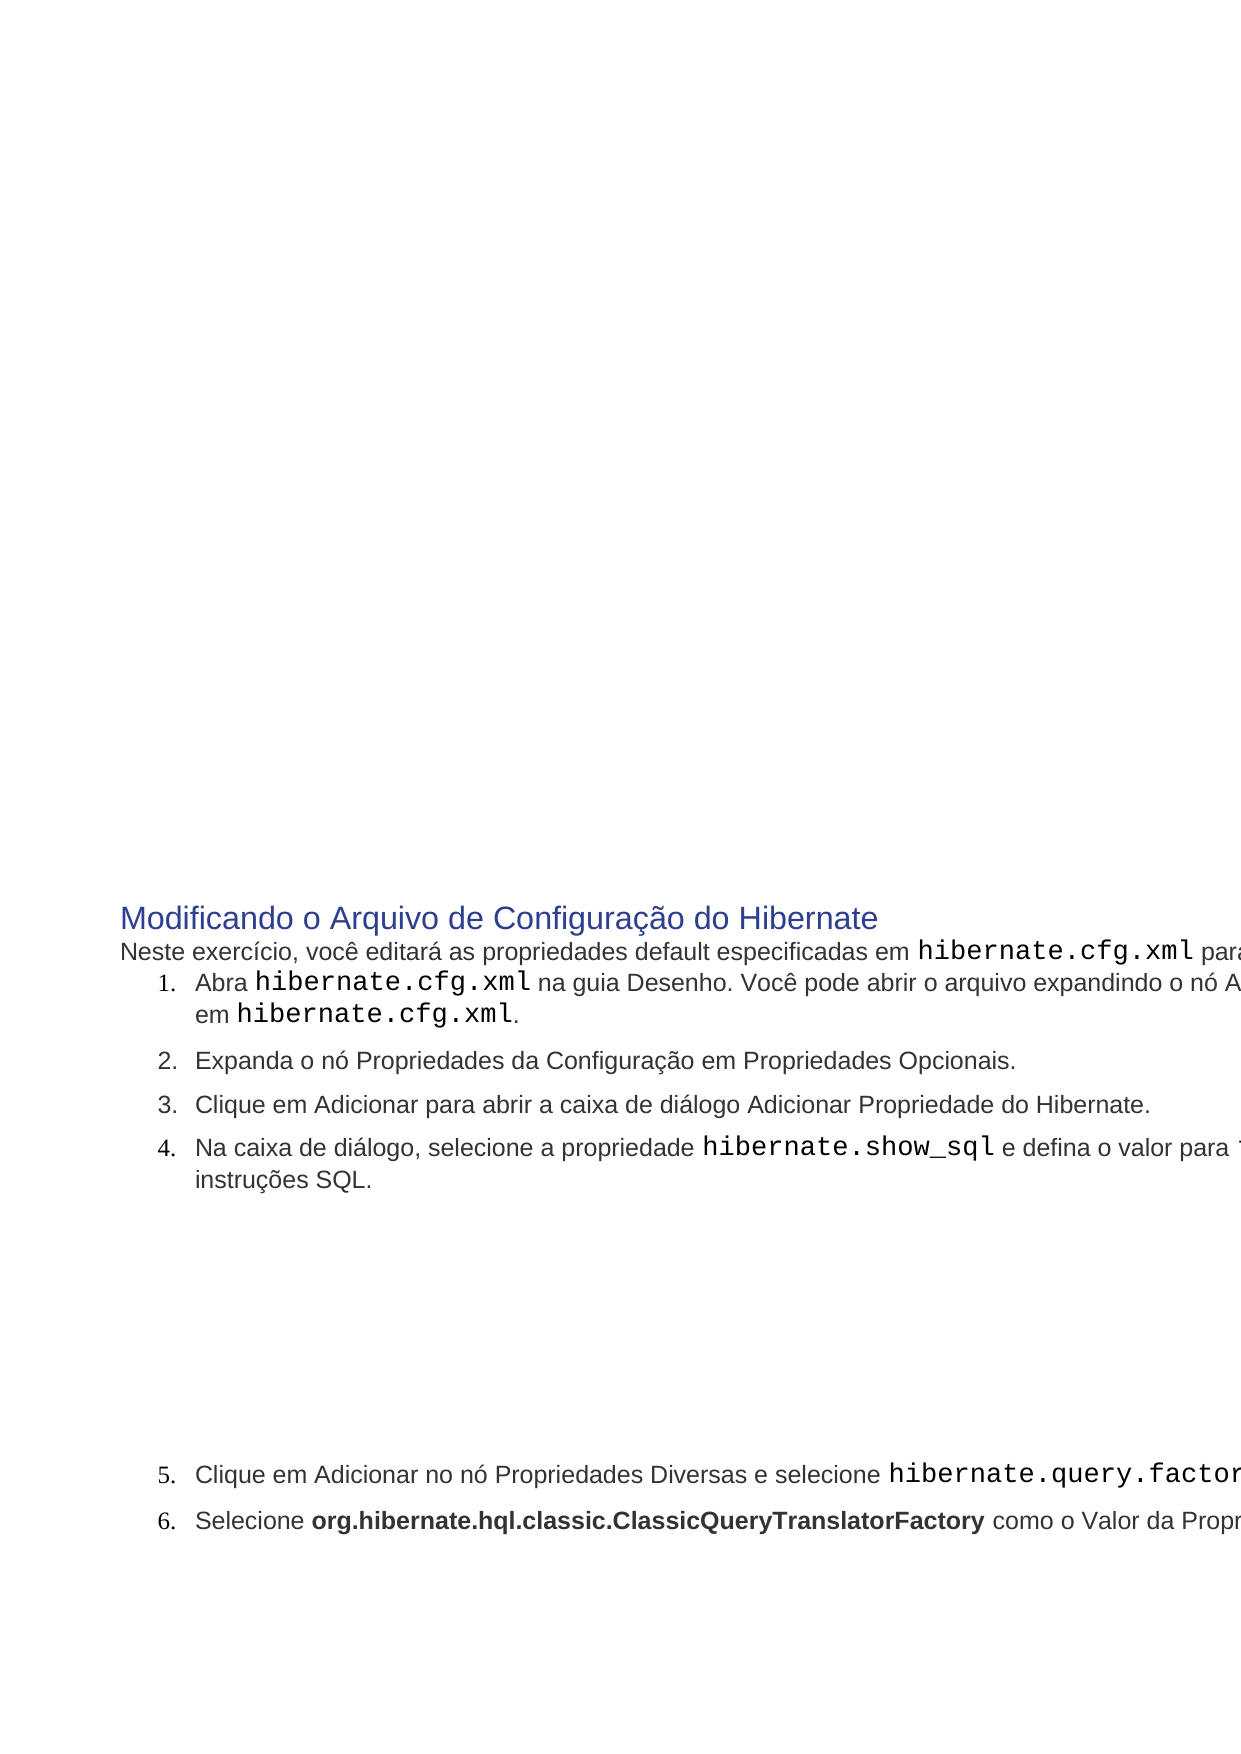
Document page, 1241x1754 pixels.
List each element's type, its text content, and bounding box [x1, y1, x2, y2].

table_header Usando o Hibernate em uma Aplicação Java Swing - Tutorial do NetBeans IDE Neste tutorial, você usa o NetBeans IDE para criar e implantar uma aplicação Java Swing que exibe dados de um banco de dados. A aplicação usa o framework do Hibernate como camada de persistência para recuperar POJOs (objetos Java antigos e simples) de um banco de dados relacional. O Hibernate é o framework que fornece ferramentas para o mapeamento relacional de objeto (ORM). O tutorial demonstra o suporte para o framework do Hibernate no IDE e como usar os assistentes para criar os arquivos necessários do Hibernate. Depois de criar objetos Java e configurar a aplicação usar o Hibernate, você cria uma interface GUI para a pesquisa e exibição dos dados. Neste tutorial, você constrói uma aplicação de administração corporativa para a aplicação Web de Loja de DVDs. Este tutorial abrange como criar uma aplicação que permita a consulta do perfil de um ator com base na correspondência com o primeiro ou último nome. Se você desejar, poderá ampliar a aplicação para consultar os detalhes de um filme e adicionar/atualizar/deletar itens. Este tutorial usa o MySQL e o banco de dados Sakila, mas você pode usar qualquer servidor de banco de dados compatível com aplicações Hibernate. O banco de dados Sakila é um banco de dados de amostra que pode ser obtido por download no site MySQL. As informações para a definição do banco de dados Sakila são fornecidas nas seções a seguir. Antes de começar este tutorial, talvez você queira se familiarizar com a documentação a seguir. A documentação do Hibernate em hibernate.org. Introdução à Construção de GUIs Tutorial Estabelecendo Conexão com um Banco de Dados MySQL. Para construir esta aplicação usando o Maven, consulte Criando uma Aplicação Maven Swing usando o Hibernate. Conteúdo Criando o Banco de Dados Criando o Projeto da Aplicação Java Swing Adicionando o Suporte do Hibernate ao Projeto Criando o Arquivo de Configuração do Hibernate Modificando o Arquivo de Configuração do Hibernate Criando o Arquivo de Ajuda HibernateUtil.java Gerando Arquivos de Mapeamento Hibernate e Classes Java Criando o Arquivo de Engenharia Reversa Criando Arquivos de Mapeamento Hibernate e POJOs Usando um Banco de Dados Criando a GUI da Aplicação Criando o Form JFrame Adicionando Elementos ao Form Criando a Consulta no Editor de Consultas HQL Adicionando a Consulta ao Form Executando o Projeto Fazendo Download do Projeto da Solução Criando POJOs e Mapeando Arquivos Individualmente(Opcional) Para seguir este tutorial, são necessários os recursos e o software a seguir. Você pode fazer download de um arquivo compactado zip do projeto finalizado. Criando o Banco de Dados Este tutorial usa um banco de dados MySQL chamado sakila. O banco de dados de amostra não é incluído quando você instala o IDE, portanto você precisa criar o banco de dados primeiro para seguir este tutorial. O banco de dados Sakila é uma amostra gratuita do banco de dados MySQL, disponível no site MySQL. Para criar o banco de dados sakila, você pode fazer o download e instalar o plug-in Banco de Dados de Amostra do Sakila usando o Gerenciador de plug-ins. Depois de instalar o plug-in, você pode criar o banco de dados sakila da janela Serviços. O banco de dados sakila é adicionado à lista de bancos de dados na caixa de diálogo Criar banco de dados MySQL. Para obter mais informações sobre a configuração do IDE para trabalhar com o MySQL, consulte o tutorial Estabelecendo Conexão com um Banco de Dados MySQL. Abra o Gerenciador de plug-ins e instale o plug-in Banco de Dados de Amostra do Sakila. Depois de instalar o plug-in, inicie o servidor do banco de dados MySQL ampliando o nó Banco de dados na janela Serviços, clicando com o botão direito do mouse no nó Servidor MySQL e escolhendo Iniciar. Clique com o botão direito do mouse no nó Servidor MySQL e escolha Criar Banco de Dados. Selecione o banco de dados Sakila na lista drop-down Novo Nome de Banco de Dados, na caixa de diálogo Criar Banco de Dados MySQL. Clique em OK. Quando você clicar em OK, um nó do Salkila será exibido sob o nó Servidor MySQL. Clique com o botão direito do mouse no nó do Sakila e escolha Conectar. Quando você clicar em Conectar, um nó de conexão do banco de dados do banco de dados Sakila (jdbc:mysql://localhost:3306/sakila [nome de usuário em Default]) será apresentado no nó Bancos de Dados. Quando uma conexão for aberta, você poderá exibir os dados no banco de dados ampliando o nó de conexão. Criando o Projeto da Aplicação Java Swing Neste exercício você cria um projeto da aplicação Java Swing simples chamado DVDStoreAdmin. Selecione Arquivo > Novo Projeto (Ctrl-Shift-N). Selecione Aplicação Java na categoria Java e clique em Próximo. Insira DVDStoreAdmin para o nome do projeto e defina a sua localização. Desmarque a opção Usar Pasta Dedicada, se ela estiver selecionada. Para este tutorial, não é necessário copiar as bibliotecas do projeto em uma pasta dedicada, pois você não precisará compartilhar bibliotecas com outros usuários. Desmarque Criar Classe Principal. Clique em Finalizar. Quando você clicar em Finalizar, o IDE criará o projeto da aplicação Java. O projeto não tem uma classe principal. Você criará um form e o definirá como classe principal. Adicionando o Suporte do Hibernate ao Projeto Para adicionar suporte ao HIbernate em um projeto J2SE, é necessário adicionar a biblioteca Hibernate ao projeto. A biblioteca Hibernate está incluída no IDE e pode ser adicionada a qualquer projeto clicando com o botão direito do mouse no nó "Bibliotecas" da janela Projetos, escolhendo "Adicionar Biblioteca" e selecionando a biblioteca Hibernate na caixa de diálogo Adicionar Biblioteca. O IDE inclui assistentes para ajudá-lo a criar os arquivos Hibernate necessários em seu projeto. É possível usar os assistentes no IDE para criar um arquivo de configuração Hibernate e uma classe de ajuda do utilitário. Se você criar o arquivo de configuração Hibernate usando um assistente, o IDE adicionará automaticamente as bibliotecas Hibernate ao projeto. Criando o Arquivo de Configuração do Hibernate O arquivo de configuração Hibernate (hibernate.cfg.xml) contém informações sobre a conexão do banco de dados, os mapeamentos de recursos e outras propriedades da conexão. Ao criar um arquivo de configuração Hibernate usando um assistente, você especifica a conexão do banco de dados de uma lista de conexões de bancos de dados registradas no IDE. Durante a geração do arquivo de configuração, o IDE adiciona automaticamente os detalhes da conexão e as informações de dialeto com base na conexão de banco de dados selecionada. O IDE também adiciona automaticamente a biblioteca Hibernate ao classpath do projeto. Depois de criar o arquivo de configuração, você pode editar o arquivo usando o editor de múltipla exibição, ou editar o XML diretamente no editor XML. Clique com o botão direito do mouse no nó Pacotes de Código-fonte na janela Projetos e escolha Novo > Outro para abrir o assistente para Novo Arquivo. Selecione o Assistente Configuração do Hibernate a partir da categoria Hibernate. Clique em Próximo. Mantenha as definições default no painel Nome e Localização (se desejar criar o arquivo no diretório src). Clique em Próximo. Selecione a conexão sakila na lista drop-down Conexão do Banco de Dados. Clique em Finalizar. Quando você clicar em Finalizar, o IDE abrirá o hibernate.cfg.xml no editor de código-fonte. O IDE cria o arquivo de configuração na raiz do classpatch contextual da aplicação (na janela Arquivos, WEB-INF/classes). Na janela Projetos, o arquivo está localizado no pacote de código-fonte <pacote default>. O arquivo de configuração contém informações sobre um único banco de dados. Se planeja conectar a vários bancos de dados, você pode criar vários arquivos de configuração no projeto, um para cada servidor de banco de dados; porém, por default, a classe utilitário de ajuda usará o arquivo hibernate.cfg.xml que está na localização-raiz. Se você expandir o nó Bibliotecas na janela Projetos, observará que o IDE acrescentou os arquivos JAR do Hibernate obrigatórios e o JAR do conector MySQL. Modificando o Arquivo de Configuração do Hibernate Neste exercício, você editará as propriedades default especificadas em hibernate.cfg.xml para ativar o log de depuração para instruções SQL. Abra hibernate.cfg.xml na guia Desenho. Você pode abrir o arquivo expandindo o nó Arquivos de Configuração na janela Projetos e clicando duas vezes em hibernate.cfg.xml. Expanda o nó Propriedades da Configuração em Propriedades Opcionais. Clique em Adicionar para abrir a caixa de diálogo Adicionar Propriedade do Hibernate. Na caixa de diálogo, selecione a propriedade hibernate.show_sql e defina o valor para true. Clique em OK. Isso ativa o log de depuração das instruções SQL. Clique em Adicionar no nó Propriedades Diversas e selecione hibernate.query.factory_class na lista drop-down Nome da Propriedade. Selecione org.hibernate.hql.classic.ClassicQueryTranslatorFactory como o Valor da Propriedade. Clique em OK. Observação para o NetBeans IDE 6.9. Você deve digitar org.hibernate.hql.classic.ClassicQueryTranslatorFactory como o Valor da Propriedade. No NetBeans IDE 6.9, o Valor da Propriedade na lista drop-down para a classe de fábrica está incorreto. Se clicar na guia XML no editor, você pode ver o arquivo na view XML. O arquivo deve ter uma aparência semelhante a esta: <hibernate-configuration> <session-factory name="session1"> <property name="hibernate.dialect">org.hibernate.dialect.MySQLDialect</property> <property name="hibernate.connection.driver_class">com.mysql.jdbc.Driver</property> <property name="hibernate.connection.url">jdbc:mysql://localhost:3306/sakila</property> <property name="hibernate.connection.username">root</property> <property name="hibernate.connection.password">######</property> <property name="hibernate.show_sql">true</property> <property name="hibernate.query.factory_class">org.hibernate.hql.classic.ClassicQueryTranslatorFactory</property> </session-factory> </hibernate-configuration> Salve as alterações feitas no arquivo. Após você criar o form e defini-lo como a classe principal você poderá ver a consulta SQL impressa na janela de Saída do IDE quando você executar o projeto. Criando o Arquivo de Ajuda HibernateUtil.java Para usar o Hibernate, é necessário criar uma classe de ajuda que lide com a inicialização e que acesse o SessionFactory do Hibernate para obter um objeto de Sessão. A classe chama o método configure() do Hibernate, carrega o arquivo de configuraçãohibernate.cfg.xml e, em seguida, constrói o SessionFactory para obter o objeto de Sessão. Nesta seção, você usa o assistente para Novo Arquivo a fim de criar a classe helper HibernateUtil.java. Clique com o botão direito do mouse no nó dos Pacote de Códigos-fonte e selecione Novo > Outro para abrir o assistente para Novo Arquivo. Selecione Hibernate na lista Categorias e HibernateUtil.java na lista Tipos de Arquivo. Clique em Próximo. Insira HibernateUtil como nome da classe e sakila.util como nome do pacote. Clique em Finalizar. Quando você clicar em Finalizar, o HibernateUtil.java será aberto no editor. Você pode fechar o arquivo porque não precisa editá-lo. Gerando Arquivos de Mapeamento Hibernate e Classes Java Neste tutorial você usa um POJO (objeto Java antigo e simples), o Actor.java, para representar os dados na tabela ACTOR do banco de dados. A classe especifica os campos para as colunas nas tabelas e usa setters e getters simples para recuperar e gravar dados. Para mapear o Actor.java para a tabela ACTOR, você pode usar um arquivo de mapeamento do Hibernate ou usar anotações na classe. Você pode usar o assistente Engenharia Reversa e os Arquivos de Mapeamento do Hibernate e POJOs obtidos de um assistente de banco de dados para criar múltiplos POJOs e arquivos de mapeamento com base nas tabelas selecionadas do banco de dados. Como alternativa, você pode usar assistentes no IDE para ajudar a criar POJOs individuais e arquivos de mapeamento a partir do rascunho. Observações. Ao criar arquivos para múltiplas tabelas, você provavelmente desejará usar os assistentes. Neste tutorial, você só precisa criar um POJO e um arquivo de mapeamento, portanto, é muito mais fácil criar os arquivos individualmente. Você pode consultar as etapas para a criação dos POJOs e arquivos de mapeamento individualmente no final deste tutorial. Criando o Arquivo de Engenharia Reversa O arquivo de engenharia reversa (hibernate.reveng.xml) é um arquivo XML que pode ser usado para modificar as definições default usadas ao gerar arquivos Hibernate a partir dos metadados do banco de dados especificado em hibernate.cfg.xml. O assistente gera o arquivo com as definições default básicas. Você pode modificar o arquivo para especificar explicitamente o esquema do banco de dados que será utilizado, para filtrar as tabelas que não serão usadas e para especificar como os tipos JDBC são mapeados para tipos Hibernate. Clique com o botão direito do mouse no nó dos Pacote de Códigos-fonte e selecione Novo > Outro para abrir o assistente para Novo Arquivo. Selecione Hibernate na lista Categorias e o assistente Engenharia Reversa do Hibernate a partir da lista Tipos de Arquivos. Clique em Próximo. Digite hibernate.reveng como o nome do arquivo. Mantenha o default src como a Localização. Clique em Próximo. Selecione actor no painel Tabelas Disponíveis e clique em Adicionar. Clique em Finalizar. O assistente gera um arquivo de engenharia reversa hibernate.reveng.xml. Você pode fechar o arquivo de engenharia reversa porque não precisará editar o arquivo. Criando Arquivos de Mapeamento Hibernate e POJOs de um Banco de Dados Os Arquivos de Mapeamento do Hibernate e os POJOs obtidos de um Assistente de Banco de Dados geram arquivos com base em tabelas em um banco de dados. Quando você usa o assistente, o IDE gera POJOs e os arquivos de mapeamento com base nas tabelas do banco de dados especificadas em hibernate.reveng.xml e, a seguir, adiciona as entradas do mapeamento no hibernate.cfg.xml. Quando usa o assistente, você pode escolher os arquivos que deseja que o IDE gere (somente os POJOs, por exemplo) e selecionar as opções de geração de código (gerar código que use anotações EJB 3, por exemplo). Clique com o botão direito do mouse no nó Pacotes de Código-fonte na janela Projetos e escolha Novo > Outro para abrir o assistente para Novo Arquivo. Selecione Arquivos de Mapeamento do Hibernate e POJOs provenientes de um Banco de Dados na categoria Hibernate. Clique em Próximo. Selecione hibernate.cfg.xml na lista drop-down Arquivo de Configuração Hibernate, caso não esteja selecionado. Selecione hibernate.reveng.xml na lista drop-down Arquivo de Engenharia Reversa Hibernate, caso não esteja selecionado. Certifique-se de que as opções Código do Domínio e Mapeamentos XML do Hibernate estejam selecionadas. Insira sakila.entity para o nome do Pacote. Clique em Finalizar. Quando você clica em Finalizar, o IDE gera o POJO Actor.java com todos os campos necessários, gerando também um arquivo de mapeamento Hibernate e adicionando a entrada de mapeamento ao hibernate.cfg.xml. Agora que você tem o POJO e os arquivos necessários relacionados ao Hibernate, poderá criar um front-end simples de GUI Java para a aplicação. Você também poderá criar e adicionar uma consulta HQL que pesquise o banco de dados para recuperar os dados. Nesse processo, também usamos o editor HQL para construir e testar a consulta. Criando a GUI da Aplicação Neste exercício, você criará um form JFrame simples com alguns campos para a entrada e exibição de dados. Você também adicionará um botão que irá disparar uma consulta do banco de dados para recuperar os dados. Se você não estiver familiarizado com o uso do GUI Builder para criar forms, talvez queira examinar o tutorial Introdução à Construção de GUIs. Criando o Form JFrame Clique com o botão direito do mouse no nó do projeto na janela Projetos e escolha Novo > Outro para abrir o assistente para Novo Arquivo. Selecione Form JFrame na categoria Forms de GUI Swing. Clique em Próximo. Digite DVDStoreAdmin como Nome da Classe e insira sakila.ui como Pacote. Clique em Finalizar. Quando você clicar em Finalizar, o IDE criará a classe e abrirá o form JFrame na view Design do editor. Adicionando Elementos ao Form Agora você precisa adicionar os elementos de UI ao form. Quando o form estiver aberto na view Design do editor, a Paleta será exibida no lado esquerdo do IDE. Para adicionar um elemento ao form, arraste o elemento da Paleta para a área do form. Depois de adicionar um elemento ao form, será necessário modificar o valor default da propriedade Nome da variável desse elemento. Arraste um elemento Label da Paleta e altere o texto para ActorProfile. Arraste um elemento Label da Paleta e altere o texto para First Name. Arraste um elemento Campo de Texto perto do label Nome e delete o texto default. Arraste um elemento Label da Paleta e altere o texto para Sobrenome. Arraste um elemento Campo de texto para perto do label Sobrenome e delete o texto default. Arraste um elemento de Botão da Paleta e altere o texto para Consulta. Arraste um elemento Tabela da Paleta para dentro do form. Modifique os valores do Nome da Variável dos seguintes elementos da UI de acordo com os valores na tabela a seguir. Você pode modificar o valor do Nome da Variável de um elemento clicando com o botão direito do mouse no elemento na view Design e, em seguida, escolhendo Alterar Nome da Variável. De modo alternativo, você pode alterar o Nome da Variável diretamente na janela Inspetor. Você não precisa designar os valores do Nome da Variável aos elementos do Label. Salve as alterações. Na view Design, seu form deve parecer com a imagem a seguir. Agora que você tem um form, precisa criar o código para designar eventos aos elementos do form. No próximo exercício, você construirá consultas com base na Linguagem de Consulta Hibernate para recuperar dados. Depois de construir as consultas, você adicionará métodos ao form para chamar a consulta apropriada quando o botão Consulta for pressionado. Criando a consulta no Editor de Consultas HQL No IDE, você pode construir e testar consultas com base no Idioma de consulta do Hibernate (HQL) usando o Editor de Consultas HQL. À medida que você insere a consulta, o editor mostra a consulta SQL equivalente (traduzida). Quando você clicar no botão "Executar Consulta HQL" na barra de ferramentas, o IDE executará a consulta e mostrará os resultados na parte inferior do editor. Neste exercício, o Editor HQL é utilizado para construir consultas HQL simples que recuperam uma lista de detalhes de atores com base na correspondência do nome ou sobrenome. Antes de adicionar a consulta à classe, você utilizará o Editor de Consulta HQL para testar se a conexão está funcionando corretamente e se a consulta produz os resultados desejados. Antes de executar a pesquisa, é preciso compilar a aplicação. Clique com o botão direito do mouse no nó do projeto e escolha Construir. Amplie o nó de pacote de código-fonte <pacote default> na janela Projetos. Clique com o botão direito do mouse em hibernate.cfg.xml e escolha Executar Consulta HQL para abrir o Editor HQL. Teste a conexão inserindo from Actor no Editor de Consultas HQL. Clique no botão Executar Consulta HQL ( ) na barra de ferramentas. Quando você clicar em Executar Consulta HQL, deverá visualizar os resultados da consulta no painel inferior do Editor de Consultas HQL. Digite a consulta a seguir no Editor de Consultas HQL e clique em Executar consulta HQL para verificar os resultados da consulta quando a string de pesquisa for "PE". from Actor a where a.firstName like 'PE%' A consulta retorna uma lista de detalhes de atores para aos atores cujos nomes começam com "PE". Ao clicar no botão SQL acima dos resultados, você deverá ver a seguinte consulta SQL equivalente. select actor0_.actor_id as col_0_0_ from sakila.actor actor0_ where (actor0_.first_name like 'PE%' ) Abra uma nova guia do Editor de Consulta HQL e insira a consulta a seguir no painel do editor. Clique em Executar Consulta HQL. from Actor a where a.lastName like 'MO%' A consulta retorna uma lista de detalhes de atores para os atores cujos sobrenomes começam com "MO". Testar as consultas mostra que as elas retornam os resultados desejados. A próxima etapa é implementar as consultas na aplicação de modo que a consulta apropriada seja chamada clicando-se no botão Consulta no form. Adicionando a Consulta ao Form Agora você precisa modificar o DVDStoreAdmin.java para adicionar as strings de consulta e criar os métodos para construir e chamar uma consulta que incorpore as variáveis de entrada. Você também precisa modificar o handler de eventos do botão para chamar a consulta correta e adicionar um método para exibir os resultados da consulta na tabela. Abra DVDStoreAdmin.java e clique na guia Código-fonte. Adicione as seguintes strings de consulta (em negrito) à classe. public DVDStoreAdmin() { initComponents(); } private static String QUERY_BASED_ON_FIRST_NAME="from Actor a where a.firstName like '"; private static String QUERY_BASED_ON_LAST_NAME="from Actor a where a.lastName like '"; É possível copiar as consultas das guias do Editor de Consulta HQL para o campo e, em seguida, modificar o código. Adicione os métodos a seguir para criar a consulta com base na string de entrada do usuário. private void runQueryBasedOnFirstName() { executeHQLQuery(QUERY_BASED_ON_FIRST_NAME + firstNameTextField.getText() + "%'"); } private void runQueryBasedOnLastName() { executeHQLQuery(QUERY_BASED_ON_LAST_NAME + lastNameTextField.getText() + "%'"); } Esses métodos chamam o método executeHQLQuery() e cria a consulta combinando a string de consulta com o usuário que inseriu a string de pesquisa. Adicione o método executeHQLQuery(). private void executeHQLQuery(String hql) { try { Session session = HibernateUtil.getSessionFactory().openSession(); session.beginTransaction(); Query q = session.createQuery(hql); List resultList = q.list(); displayResult(resultList); session.getTransaction().commit(); } catch (HibernateException he) { he.printStackTrace(); } } O método executeHQLQuery() chama o Hibernate para executar a consulta selecionada. Esse método usa a classe de utilitário HibernateUtil.java para obter a Sessão Hibernate. Clique com o botão direito do mouse no Editor e escolha Corrigir Importações (ctrl-shift-i; ⌘-shift-i em mac) para gerar instruções de importação para as bibliotecas de Hibernação (org.hibernate.query, org.hibernate.session) e java.util.list. Salve as alterações. Crie um handler de eventos do botão Consulta alternando para a view Design e clicando duas vezes no botão Consulta. O IDE cria o método queryButtonActionPerformed e exibe o método na view Código-fonte. Modifique o método queryButtonActionPerformed na view Código-fonte adicionando o código a seguir de modo que uma consulta seja executada quando o usuário clicar no botão. private void queryButtonActionPerformed(java.awt.event.ActionEvent evt) { if(!firstNameTextField.getText().trim().equals("")) { runQueryBasedOnFirstName(); } else if(!lastNameTextField.getText().trim().equals("")) { runQueryBasedOnLastName(); } } Adicione o método a seguir para exibir os resultados na JTable. private void displayResult(List resultList) { Vector<String> tableHeaders = new Vector<String>(); Vector tableData = new Vector(); tableHeaders.add("ActorId"); tableHeaders.add("FirstName"); tableHeaders.add("LastName"); tableHeaders.add("LastUpdated"); for(Object o : resultList) { Actor actor = (Actor)o; Vector<Object> oneRow = new Vector<Object>(); oneRow.add(actor.getActorId()); oneRow.add(actor.getFirstName()); oneRow.add(actor.getLastName()); oneRow.add(actor.getLastUpdate()); tableData.add(oneRow); } resultTable.setModel(new DefaultTableModel(tableData, tableHeaders)); } Clique com o botão direito do mouse no Editor e escolha Corrigir Importações (ctrl-shift-i; ⌘-shift-i em mac) para gerar uma instrução de importação para java.util.vector. Salve as alterações. Depois de salvar o form, você pode executar o projeto. Executando o Projeto Agora que a codificação foi finalizada, é possível iniciar a aplicação. Antes de executar o projeto, é preciso especificar a Classe Principal da aplicação na caixa de diálogo propriedades do projeto. Se nenhuma Classe Principal tiver sido especificada, será solicitado que você execute a aplicação. Clique com o botão direito do mouse no nó do projeto na janela Projetos e escolha Propriedades. Selecione a categoria Executar, na caixa de diálogo Propriedades do Projeto. Insira sakila.ui.DVDStoreAdmin como a Classe Principal. Clique em OK. De modo alternativo, você pode clicar no botão Procurar e escolher a classe principal na caixa de diálogo. Clique em Executar Projeto principal na barra de ferramentas principal para iniciar a aplicação. Insira uma string de pesquisa no campo de texto Nome ou Sobrenome e clique em Consulta para pesquisar um ator e exibir os detalhes. Se você observar a janela Saída do IDE, poderá visualizar a consulta SQL que recuperou os resultados exibidos. Fazendo Download do Projeto da Solução Você pode fazer o download da solução para este projeto como um projeto das seguintes formas. Faça download de um arquivo compactado zip do projeto finalizado. Faça o check-out do código-fonte do projeto das Amostras do NetBeans ao executar as etapas a seguir: Escolha Equipe > Subversion > Efetuar check-out no menu principal. Na caixa de diálogo Efetuar Check-out, insira o Repositório URL a seguir: https://svn.netbeans.org/svn/samples~samples-source-code Clique em Próximo. Clique em Procurar para abrir a caixa de diálogo Procurar nas Pastas do Repositório: Expanda o nó-raiz e selecione samples/java/DVDStoreAdmin-Ant. Clique em OK. Especifique a Pasta Local para o códigos-fonte (a pasta local precisa estar vazia). Clique em Finalizar. Quando você clica em Finalizar, o IDE inicializa a pasta local como um repositório Subversion e verifica os códigos-fonte do projeto. Clique em Abrir Projeto na caixa de diálogo exibida quando o check-out for concluído. Observação. É necessário um cliente Subversion para verificar os códigos-fonte. Para saber mais sobre a instalação do Subversion, consulte a seção Configurando o Subversion no Guia do Subversion no NetBeans IDE. Criando POJOs e Arquivos de Mapeamento Individualmente Como um POJO é uma classe Java simples, você pode usar o assistente Nova Classe Java para criar a classe e, em seguida, editar a classe no editor de código-fonte para adicionar os campos, getters e setters necessários. Depois de criar o POJO, use um assistente para criar um arquivo de mapeamento do Hibernate para associar a classe à tabela e adicionar informações de mapeamento ao hibernate.cfg.xml. Quando você cria um arquivo de mapeamento a partir do rascunho, é necessário mapear os campos às colunas no editor XML. Observação. Esse exercício é opcional e descreve como criar o arquivo de mapeamento e POJO que você criou com o assistente Hibernar Arquivos de Mapeamento e POJOs do Banco de Dados. Clique com o botão direito do mouse no nó Pacotes de Códigos-fonte na janela Projetos e escolha Novo > Classe Java para abrir o assistente Nova Classe Java. No assistente, insira Ator para o nome da classe e sakila.entity para o pacote. Clique em Finalizar. Faça as seguintes alterações (exibidas em negrito) nas classes para implementar a interface serializável e adicionar campos nas colunas da tabela. public class Actor implements Serializable { private Short actorId; private String firstName; private String lastName; private Date lastUpdate; } Clique com o botão direito do mouse no Editor e escolha Inserir Código (Alt-Insert; Ctrl-I em Mac) e selecione getter e setter no menu pop-up para gerar getters e setters para os campos. Na caixa de diálogo Gerar Getters e Setters, selecione todos os campos e clique em Gerar. Na caixa de diálogo Gerar Getters e Setters, você pode usar a seta para cima no teclado para mover o item selecionado para o nó Ator e pressionar a barra de espaços para selecionar todos os campos em Ator. Corrija as importações e salve as alterações. Depois de criar o POJO para a tabela, você desejará criar um arquivo de mapeamento do Hibernate para Actor.java. Clique com o botão direito do mouse no nó de pacotes de código-fonte sakila.entity, na janela Projetos, e escolha Novo > Outro para abrir o assistente Novo Arquivo. Selecione o Arquivo de Mapeamento do Hibernate na categoria Hibernate. Clique em Próximo. Insira Actor.hbm como Nome do Arquivo e verifique se a Pasta é src/sakila/entity. Clique em Próximo. Insira sakila.entity.Actor para Classe a Mapear e selecione actor na lista drop-down Tabela do Banco de Dados. Clique em Finalizar. Quando você clicar em Finalizar, o arquivo de mapeamento do Hibernate Actor.hbm.xml será aberto no editor de código-fonte. O IDE também adiciona automaticamente uma entrada para o recurso de mapeamento para hibernate.cfg.xml. Você pode exibir os detalhes da entrada ampliando o nó Mapeamento, na view Design do hibernate.cfg.xml ou na view XML. A entrada mapeamento na view XML será semelhante a: <mapping resource="sakila/entity/Actor.hbm.xml"/> </session-factory> </hibernate-configuration> Associe os campos Actor.java às colunas na tabela ACTOR fazendo as seguintes alterações (em negrito) no Actor.hbm.xml. <hibernate-mapping> <class name="sakila.entity.Actor" table="actor"> <id name="actorId" type="java.lang.Short"> <column name="actor_id"/> <generator class="identity"/> </id> <property name="firstName" type="string"> <column length="45" name="first_name" not-null="true"/> </property> <property name="lastName" type="string"> <column length="45" name="last_name" not-null="true"/> </property> <property name="lastUpdate" type="timestamp"> <column length="19" name="last_update" not-null="true"/> </property> </class> </hibernate-mapping> Você pode usar a funcionalidade autocompletar código no editor para completar os valores ao modificar o arquivo de mapeamento. Observação: Por default, o elemento class gerado tem uma tag de fechamento. Como você precisa adicionar elementos de propriedade entre as tags de abertura e fechamento do elemento class, é necessário fazer as alterações a seguir (exibidas em negrito). Depois de fazer as alterações, você poderá usar a funcionalidade autocompletar código entre as tags class. <hibernate-mapping> <class name="sakila.entity.Actor" table="actor"> </class> </hibernate-mapping> Clique no botão Validar XML na barra de ferramentas e salve as alterações. A criação de POJOs individuais e arquivos de mapeamento do Hibernate pode ser um modo conveniente de personalizar ainda mais sua aplicação. Enviar Feedback neste Tutorial Consulte Também Para obter informações adicionais sobre a criação de aplicações GUI do Swing, consulte os tutoriais a seguir. Projetando uma GUI Swing no NetBeans IDE Construindo um Aplicação do Banco de Dados da Área de Trabalho Java Introdução à Construção de GUIs Trilha de Aprendizado das Aplicações Java GUI [118, 118, 1240, 1537]
